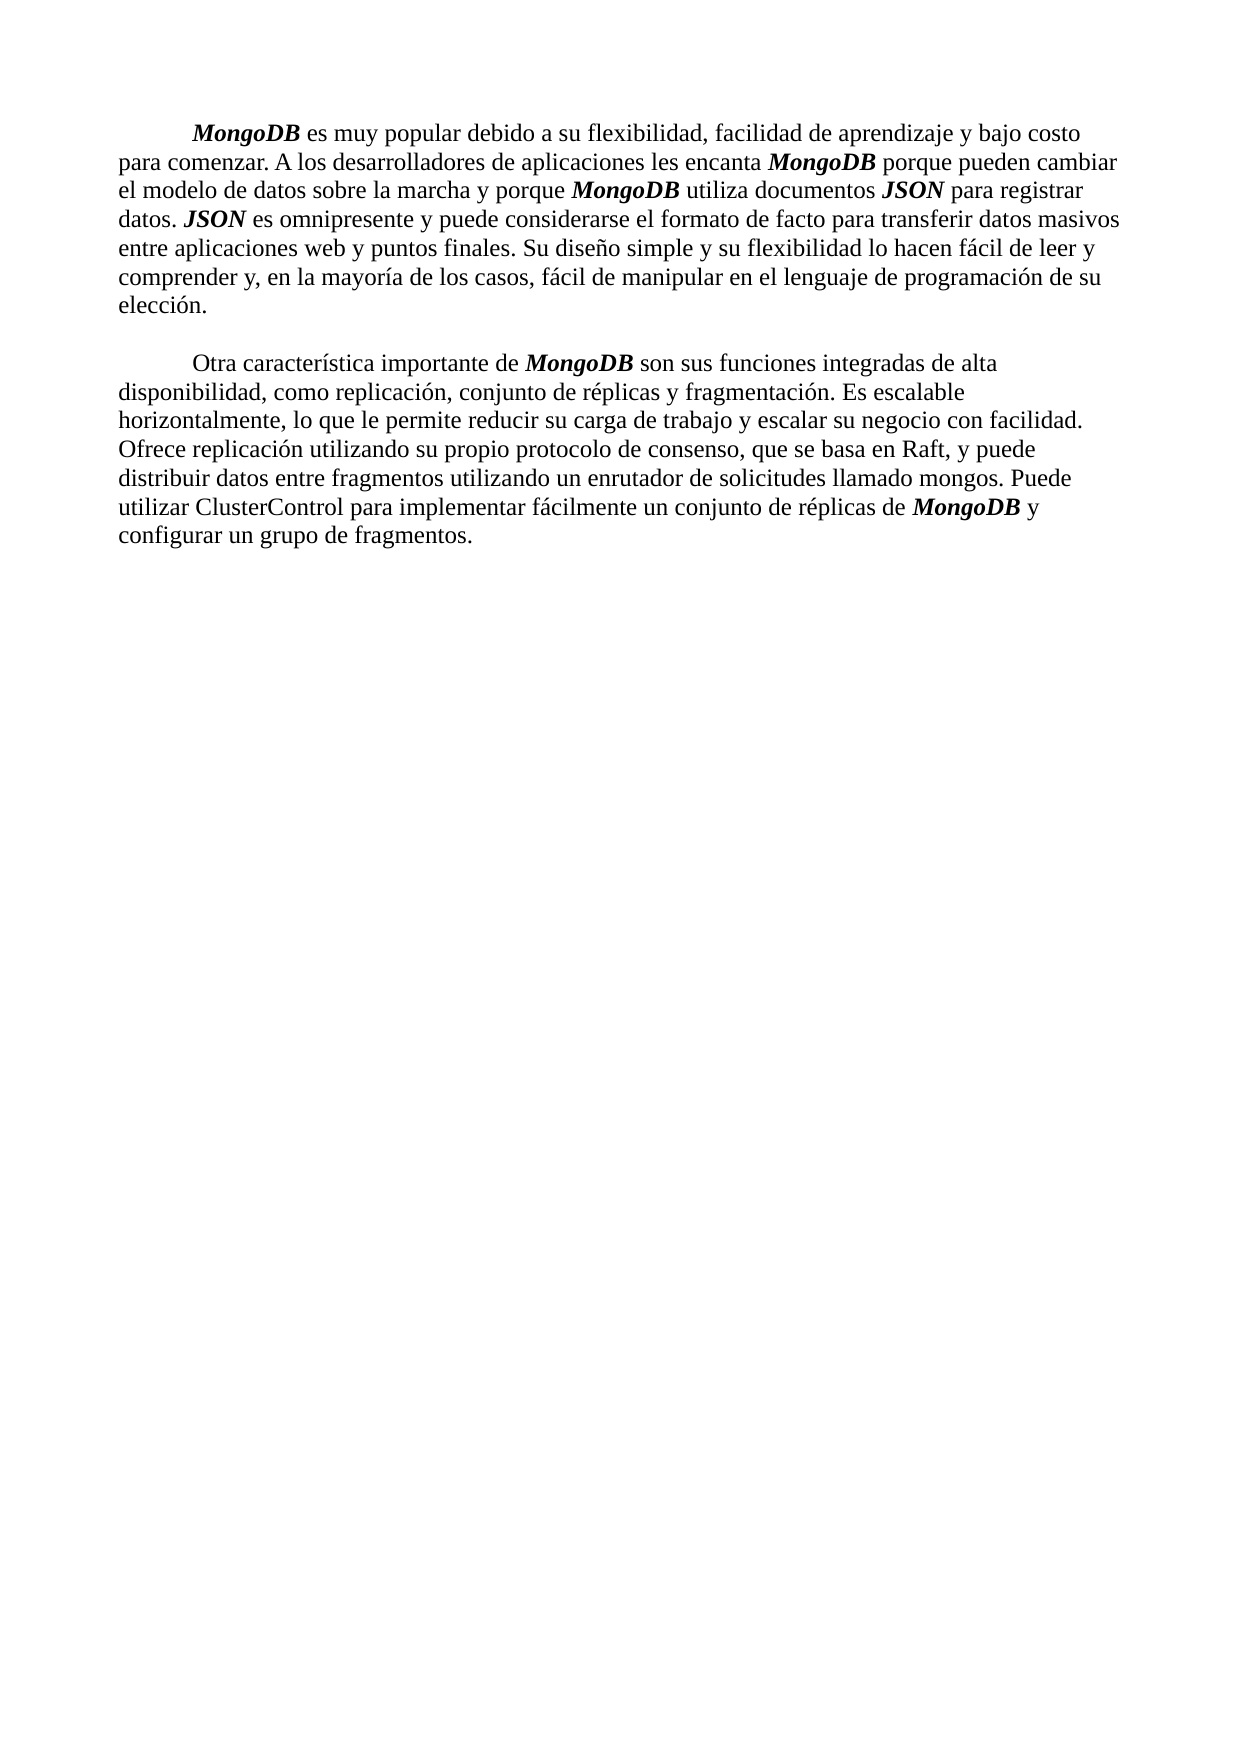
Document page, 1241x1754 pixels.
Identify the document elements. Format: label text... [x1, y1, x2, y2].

text Otra característica importante de MongoDB son sus funciones integradas de alta disponibilidad, como replicación, conjunto de réplicas y fragmentación. Es escalable horizontalmente, lo que le permite reducir su carga de trabajo y escalar su negocio con facilidad. Ofrece replicación utilizando su propio protocolo de consenso, que se basa en Raft, y puede distribuir datos entre fragmentos utilizando un enrutador de solicitudes llamado mongos. Puede utilizar ClusterControl para implementar fácilmente un conjunto de réplicas de MongoDB y configurar un grupo de fragmentos. [118, 348, 1122, 549]
text MongoDB es muy popular debido a su flexibilidad, facilidad de aprendizaje y bajo costo para comenzar. A los desarrolladores de aplicaciones les encanta MongoDB porque pueden cambiar el modelo de datos sobre la marcha y porque MongoDB utiliza documentos JSON para registrar datos. JSON es omnipresente y puede considerarse el formato de facto para transferir datos masivos entre aplicaciones web y puntos finales. Su diseño simple y su flexibilidad lo hacen fácil de leer y comprender y, en la mayoría de los casos, fácil de manipular en el lenguaje de programación de su elección. [118, 118, 1122, 319]
